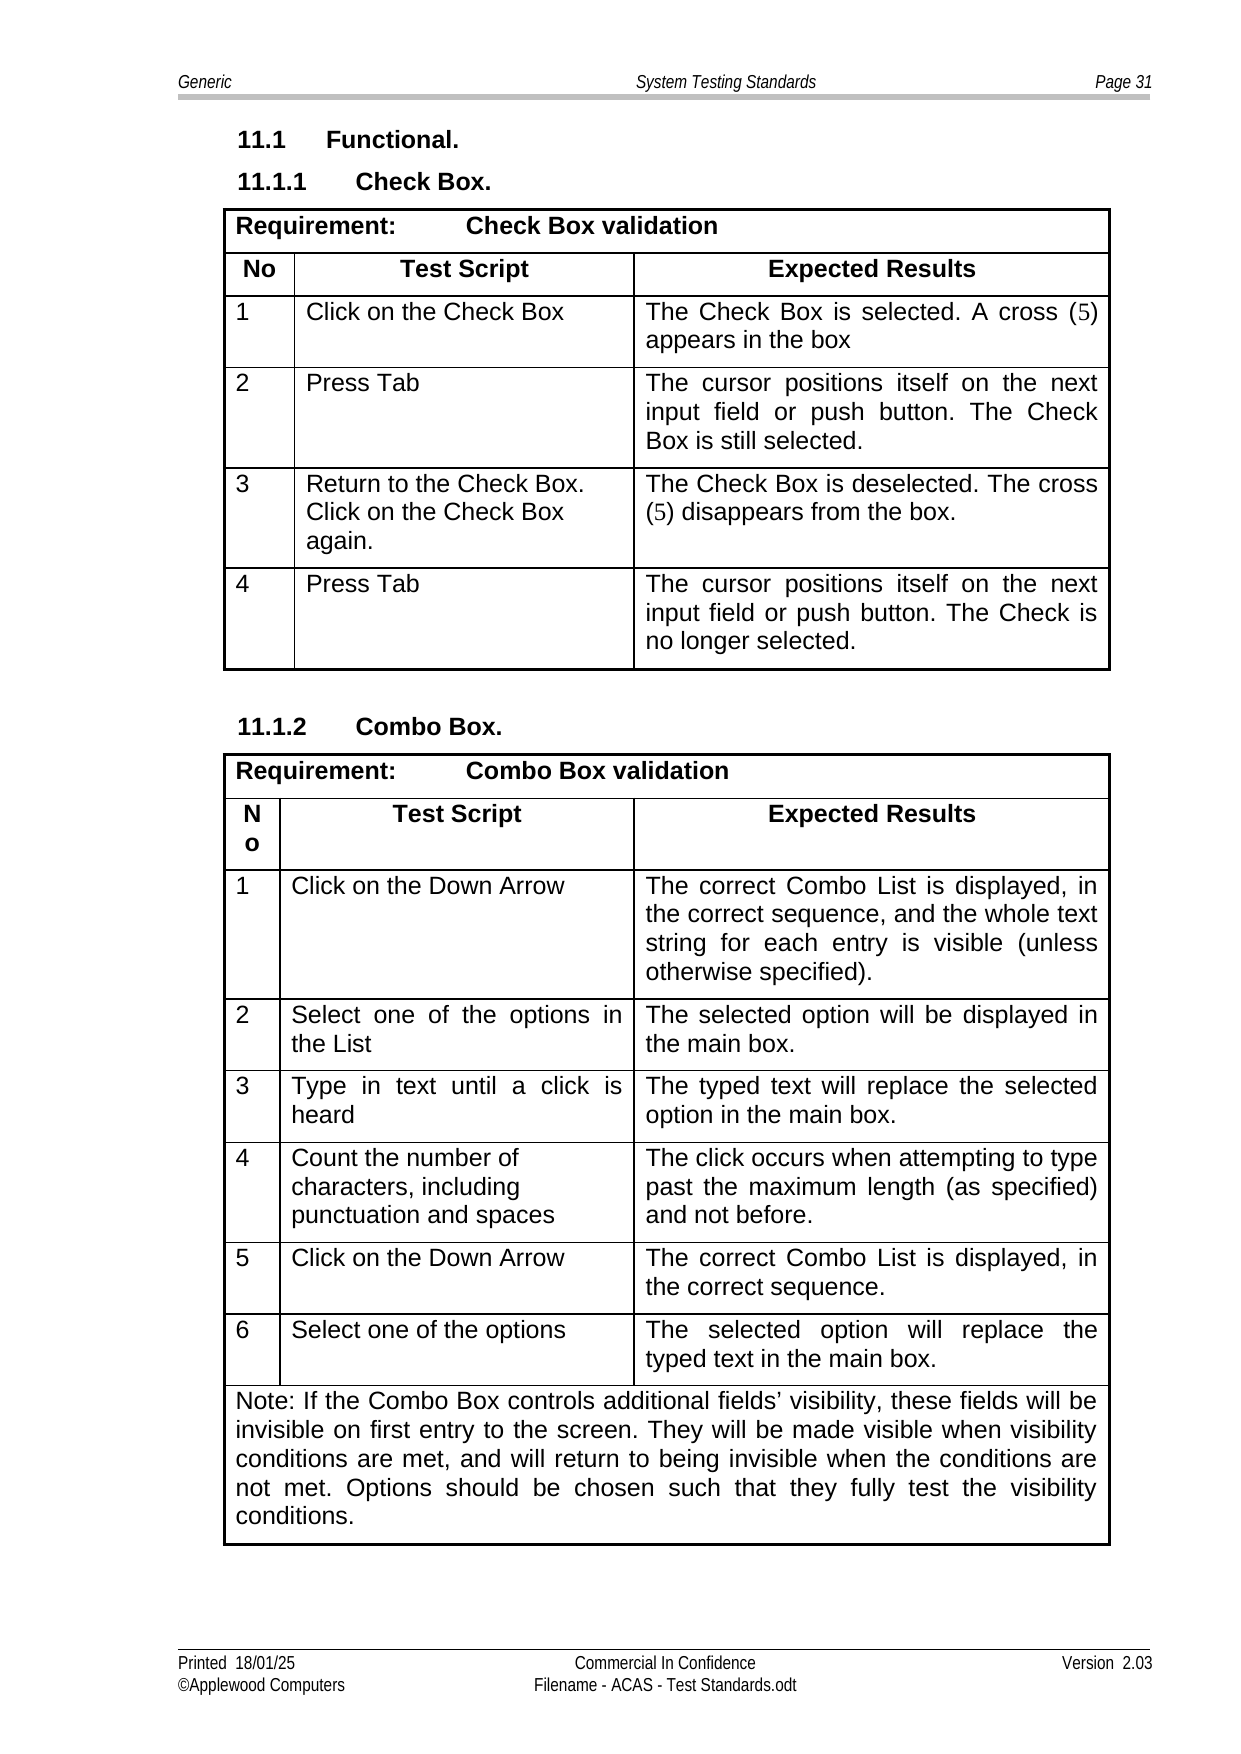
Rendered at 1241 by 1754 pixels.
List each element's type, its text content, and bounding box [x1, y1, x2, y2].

table_cell Expected Results [635, 254, 1108, 295]
table_cell Select one of the options in the List [281, 1000, 633, 1070]
table_cell The correct Combo List is displayed, in the correct sequence. [635, 1243, 1108, 1313]
table_cell The Check Box is selected. A cross () appears in the box [635, 297, 1108, 367]
table_cell Count the number of characters, including punctuation and spaces [281, 1143, 633, 1242]
table_cell The cursor positions itself on the next input field or push button. The Check is no longer selected. [635, 569, 1108, 668]
table_cell Click on the Down Arrow [281, 871, 633, 998]
table_cell Type in text until a click is heard [281, 1071, 633, 1141]
subtitle 11.1.1 Check Box. [237, 167, 1110, 195]
table_cell 1 [226, 871, 279, 998]
table_cell 5 [226, 1243, 279, 1313]
table_cell 4 [226, 1143, 279, 1242]
table_cell Click on the Down Arrow [281, 1243, 633, 1313]
table_header Requirement: Combo Box validation [226, 756, 1108, 798]
table_cell Select one of the options [281, 1315, 633, 1385]
table_cell The click occurs when attempting to type past the maximum length (as specified) and not before. [635, 1143, 1108, 1242]
table_cell The selected option will be displayed in the main box. [635, 1000, 1108, 1070]
table_cell 2 [226, 1000, 279, 1070]
subtitle 11.1 Functional. [237, 125, 1110, 154]
subtitle 11.1.2 Combo Box. [237, 712, 1110, 741]
table_header Requirement: Check Box validation [226, 211, 1108, 252]
table_cell Test Script [295, 254, 633, 295]
table_cell 2 [226, 368, 294, 467]
table_cell 1 [226, 297, 294, 367]
table_cell 4 [226, 569, 294, 668]
table_cell No [226, 254, 294, 295]
table_cell Expected Results [635, 799, 1108, 869]
table_cell Test Script [281, 799, 633, 869]
table_cell Click on the Check Box [295, 297, 633, 367]
table_cell The Check Box is deselected. The cross () disappears from the box. [635, 469, 1108, 567]
table_cell 3 [226, 1071, 279, 1141]
table_cell 6 [226, 1315, 279, 1385]
table_cell The selected option will replace the typed text in the main box. [635, 1315, 1108, 1385]
table_cell The cursor positions itself on the next input field or push button. The Check Box is still selected. [635, 368, 1108, 467]
table_cell Press Tab [295, 368, 633, 467]
table_cell The typed text will replace the selected option in the main box. [635, 1071, 1108, 1141]
table_cell 3 [226, 469, 294, 567]
table_cell Press Tab [295, 569, 633, 668]
table_cell Return to the Check Box. Click on the Check Box again. [295, 469, 633, 567]
table_cell The correct Combo List is displayed, in the correct sequence, and the whole text string for each entry is visible (unless otherwise specified). [635, 871, 1108, 998]
table_cell No [226, 799, 279, 869]
table_cell Note: If the Combo Box controls additional fields’ visibility, these fields will be invisible on first entry to the screen. They will be made visible when visibility conditions are met, and will return to being invisible when the conditions are not met. Options should be chosen such that they fully test the visibility conditions. [226, 1386, 1108, 1543]
